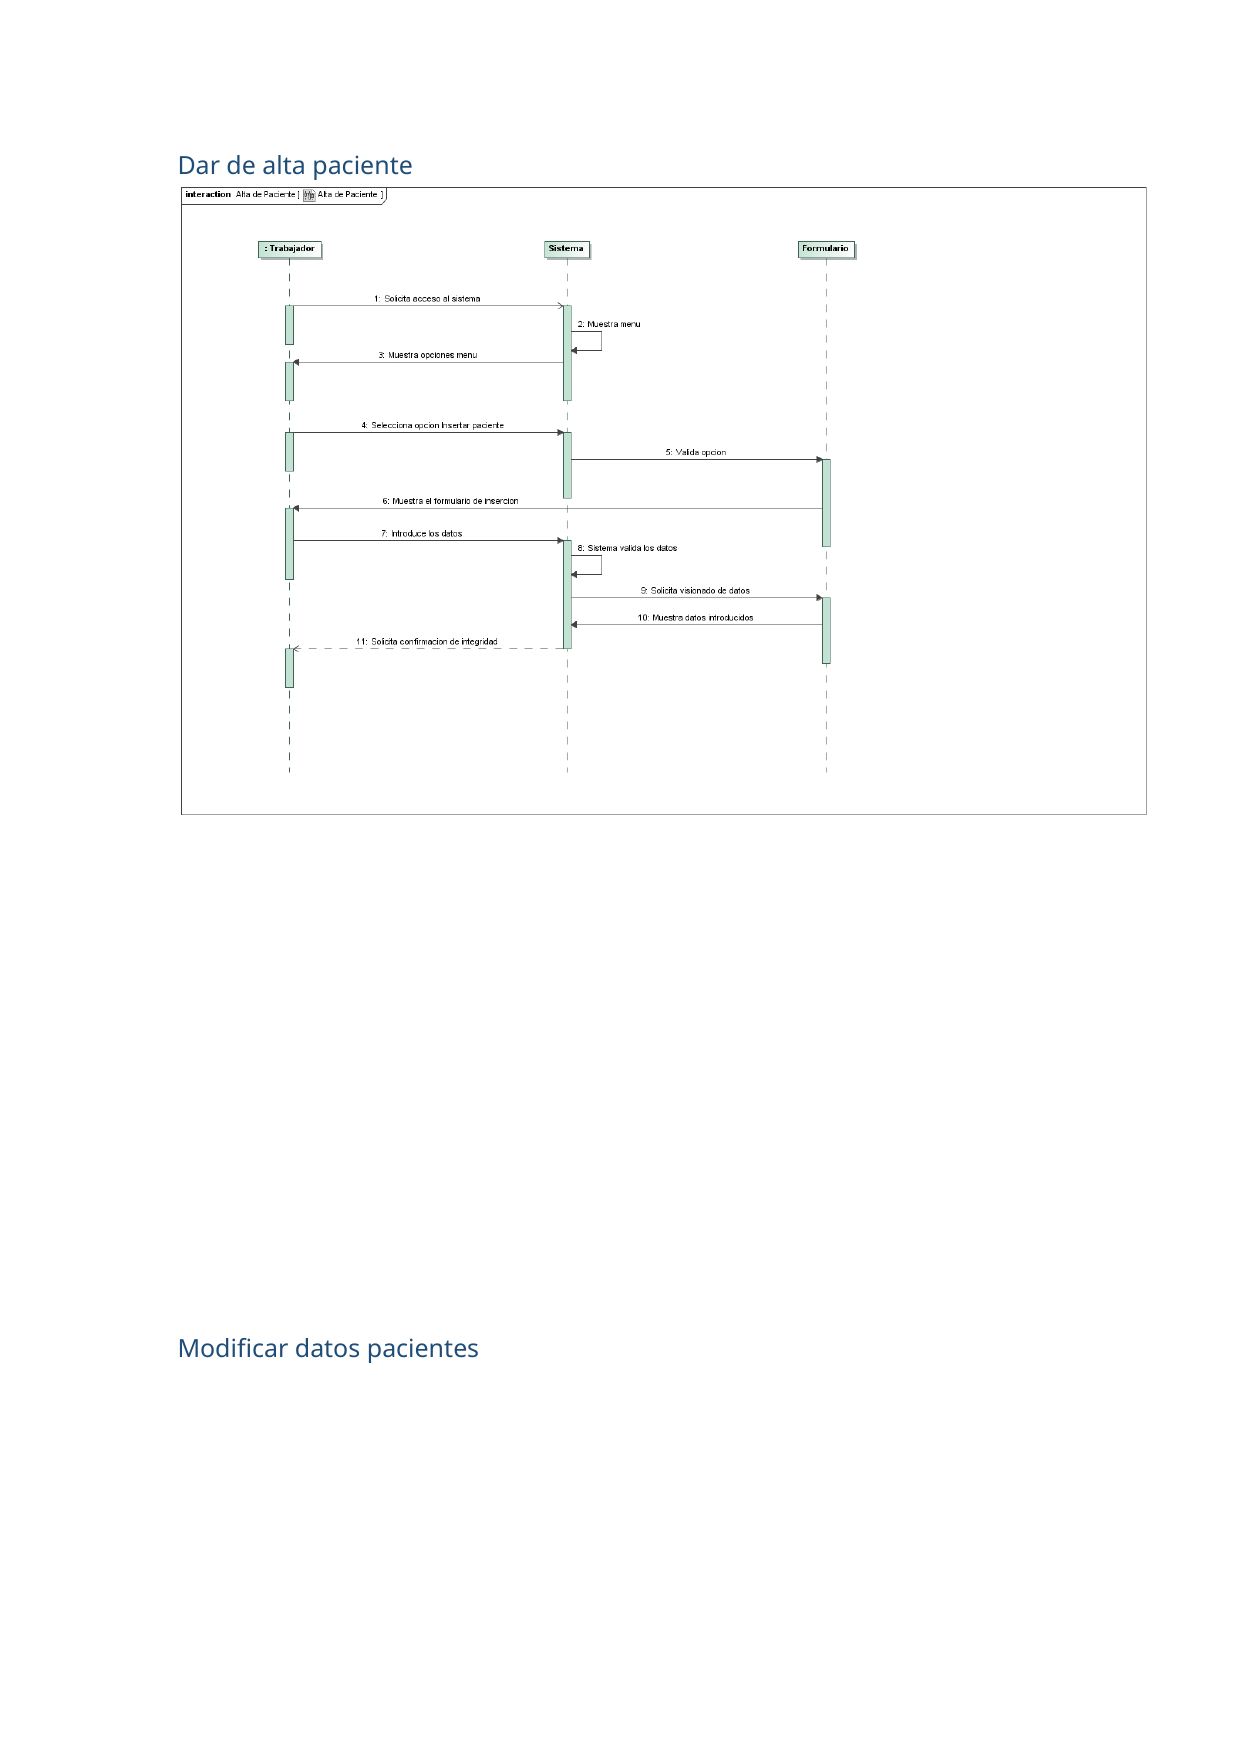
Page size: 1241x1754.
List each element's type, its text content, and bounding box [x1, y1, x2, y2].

subtitle Modificar datos pacientes [177, 1331, 1063, 1365]
subtitle Dar de alta paciente [177, 148, 1063, 182]
